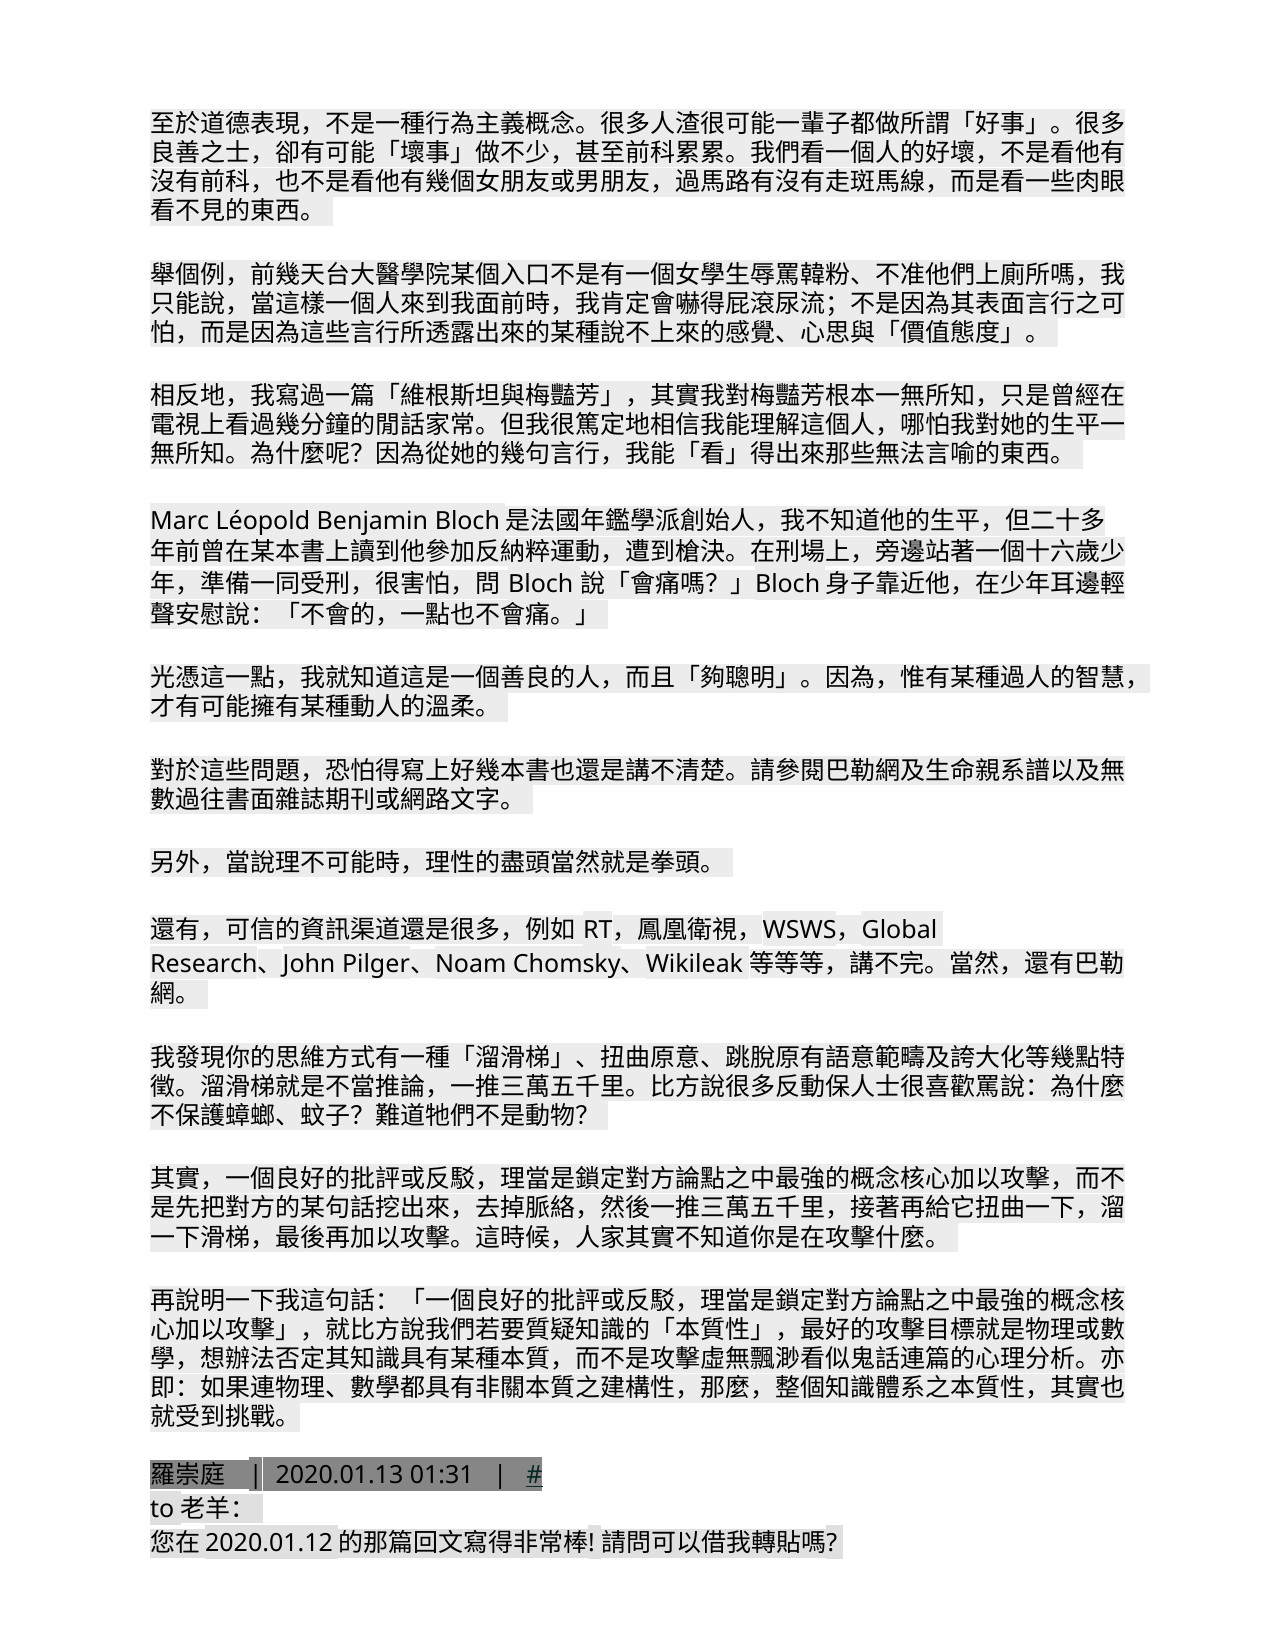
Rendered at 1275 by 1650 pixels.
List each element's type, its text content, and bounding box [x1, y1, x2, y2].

text 羅崇庭 | 2020.01.13 01:31 | # [150, 1457, 1125, 1491]
text 謝謝大齊，你說得對，大陸很大，凡事沒法一概而論，不像台灣就一個小島，同質性很高。 我「考察」過大陸幾個宜居城市，不要太繁華，也別太荒野，例如杭州、南京、青島、昆明與大理等等。不過，房價不便宜。 ---------------- 崇庭好， 我刪了你最後一句，希望你別介意。因為，事情既然已經那樣就那樣了，不需要用同樣的錯來指正另一個錯。 ----------------- 佳穎好， 我不敢說「不相信」，但我確實「無法理解」總統選舉結果的得票狀況。我認為完全違反「常識」，但想不出機關何在。 也許它是事實，如果真是這樣，那意味著我的判斷與經驗以及眾人所謂常識完全不靠譜。我一直在想，為何自己的常識性判斷會如此遠離事實；倘若韓國瑜小輸個頂多三、五十萬票，這不令人驚奇。但是，輸了250萬票，我認為匪夷所思。 --------------- 謝謝志鵬。 就政治而言，島內選舉改變不了中美鬥爭這齣戲；它所能改變的不是鬥爭結局，而是它的過程。走了對的路，辛苦少一點；走錯了路，折磨就多一點，乃至烽火漫天。 就道德與智能而言，種種選舉 (不光這一次) 也許只是彰顯了人性的普遍脆弱、冷漠與自私及其愚昧而易於操弄。古今中外，盡皆如此，台灣尤甚，也許那是因為島嶼殖民已久，極端封閉。 你如果跟台灣人說你活在一個完全密不通風的社會，他一定不會相信。蔣家年代，你跟周遭同學們說我們需要民主，所有人都笑掉大牙，他們會跟你說台灣就是世界民主的燈塔，蔣家是世界民主的偉人。 -------------------- 龍祥好， 歷史很難回溯重新假設，因為變數太多。 假設，假設我三十幾年前願意接受各方推舉出來從政，說不定台灣和祖國早已統一。這樣一些假設其實意義不大。 就跟下棋一樣，假設我先前如何如何佈局，我應已勝券在握？這類假設之所以沒有意義是因為，當你先前走法不同，對方當然也就會跟著調整。 國民黨內，不管是在人品之正直與清廉、能力、學經歷及真誠、熱情的人格特質和群眾感染力等等等，還能找到一個比韓更加無懈可擊的人嗎？任誰出來選，只要和人渣黨對上，一樣會被抹黑到臭不可聞。 而且，美國強力介入大選以及外圍大環境之政治炒作，這些影響都不會因為個人而有所差別。 也就是說，勝負的關鍵因素，內部在於媒體與長年教育，外部在於美國所操作的各種因素 (例如港獨反中)，韓國瑜事實上應該就是最佳人選。其它如王金平，黑資料恐怕可以寫成一本書，為富不仁的郭台銘就更不用說了，至於吳敦義，應該連里長也選不上。 朱立倫是王、郭、吳三位人士中爭議最少，但他仍然有很多真假難辨的不堪過往，所謂「砂石倫」只是其中之一。而且，如果要抹紅，朱更容易抹，因為他頂頂大名的岳父高育仁，黑資料一大堆，其中包括操盤賄選的案子。 再說，會有幾個選民對陰陰沉沉、言語不太由衷的朱立倫能產生熱情？ 至於什麼韓國瑜剛選上高雄市長就選總統，這不是問題。無數的政治人物就是這樣。它之所以成為一個「問題」是因為媒體瘋狂炒作。就如同有一陣子我在高雄一直聽到什麼「登革熱大爆發」的坊間談話。 韓國瑜在防治登革熱的表現可以得100分，僅數十例，一個人也沒死，而賴、菊等人則是數萬個案例，死幾百人。但是，你看，透過媒體炒作，有好長一段時間，人們一提到韓國瑜選總統，就馬上開罵說他「不管高雄登革熱大爆發」，然後蘇貞昌那個人渣還公開造謠罵他說「連一隻蚊子都治不好，還想選總統？」 你懂我的意思吧，連這樣一個明明應該大大表揚的政績，透過媒體炒作，居然能夠扭曲成為一種天大的無能無恥罪狀。更不用說什麼「落跑市長」這類炒作了。 也就是說，應該質疑的是：為何選民如此容易操弄，而不是責怪被抹黑者為何這麼容易被抹黑。 ------------------- 謝謝老羊， 你說得很對。民主如果那麼好，為何沒有一家公司、沒有一所學校、沒有一個軍隊、沒有一間醫院實施民主？ ------------------ 黃川好， 剛剛看到你說的這些所謂國民黨青壯派有關「改革」國民黨的想法，居然是要求黨要丟掉九二共識，說是敗選原因。這些人的智商，我真的很無言。 -------------------------- 韋廷好， 我不太能明白你的問題是什麼？可以說得更具體一些嗎？我從老羊先生對你的回應之中，約略猜想你的問題。如果那就是你的質疑，我想老羊先生已經回答得很好，我沒法比他說得更好了。 至於很多人反對同婚，這跟善意惡意有什麼關係呢？哪天如果台灣要推行一夫多妻或一妻多夫制，想必也會有很多人反對。這些都不是什麼普世價值。 學經歷只是針對某種專業知識與能力，就比方說醫學，成為一個醫生所受的教育，基本上就跟一個修水管工人的養成，本質上差不多。 事實上，不只醫學，任何學科都一樣，哲學當然也是，學習特定一套知識與技能，如此而已。它並「不必然」會使我們對於人事物的理解與判斷變得更敏銳或更深刻，更不用說事關美醜善惡的評價與理解，除了所謂「科技理性」，更需要豐富的美學能力與道德敏感度，而這些東西並非透過某種專業知識的累積來提昇。 比方說一個外科醫生，很會開盲腸手術，他就算是宇宙之間的盲腸手術大王，依然絲毫無法增加其理性能力，更不用說深化其美學與道德判斷。這樣一些能力，並非聯結到某種專業知識之累積上，而是訴諸天賦、個性與豐富的生活經驗。 在台灣，很多腦殘，考試特別容易考一百分。就算他天天考一百分，這個一百分依然無助於腦殘的改善。 至於道德表現，不是一種行為主義概念。很多人渣很可能一輩子都做所謂「好事」。很多良善之士，卻有可能「壞事」做不少，甚至前科累累。我們看一個人的好壞，不是看他有沒有前科，也不是看他有幾個女朋友或男朋友，過馬路有沒有走斑馬線，而是看一些肉眼看不見的東西。 舉個例，前幾天台大醫學院某個入口不是有一個女學生辱罵韓粉、不准他們上廁所嗎，我只能說，當這樣一個人來到我面前時，我肯定會嚇得屁滾尿流；不是因為其表面言行之可怕，而是因為這些言行所透露出來的某種說不上來的感覺、心思與「價值態度」。 相反地，我寫過一篇「維根斯坦與梅豔芳」，其實我對梅豔芳根本一無所知，只是曾經在電視上看過幾分鐘的閒話家常。但我很篤定地相信我能理解這個人，哪怕我對她的生平一無所知。為什麼呢？因為從她的幾句言行，我能「看」得出來那些無法言喻的東西。 Marc Léopold Benjamin Bloch是法國年鑑學派創始人，我不知道他的生平，但二十多年前曾在某本書上讀到他參加反納粹運動，遭到槍決。在刑場上，旁邊站著一個十六歲少年，準備一同受刑，很害怕，問 Bloch 說「會痛嗎？」Bloch身子靠近他，在少年耳邊輕聲安慰說：「不會的，一點也不會痛。」 光憑這一點，我就知道這是一個善良的人，而且「夠聰明」。因為，惟有某種過人的智慧，才有可能擁有某種動人的溫柔。 對於這些問題，恐怕得寫上好幾本書也還是講不清楚。請參閱巴勒網及生命親系譜以及無數過往書面雜誌期刊或網路文字。 另外，當說理不可能時，理性的盡頭當然就是拳頭。 還有，可信的資訊渠道還是很多，例如 RT，鳳凰衛視，WSWS，Global Research、John Pilger、Noam Chomsky、Wikileak 等等等，講不完。當然，還有巴勒網。 我發現你的思維方式有一種「溜滑梯」、扭曲原意、跳脫原有語意範疇及誇大化等幾點特徵。溜滑梯就是不當推論，一推三萬五千里。比方說很多反動保人士很喜歡罵說：為什麼不保護蟑螂、蚊子？難道牠們不是動物？ 其實，一個良好的批評或反駁，理當是鎖定對方論點之中最強的概念核心加以攻擊，而不是先把對方的某句話挖出來，去掉脈絡，然後一推三萬五千里，接著再給它扭曲一下，溜一下滑梯，最後再加以攻擊。這時候，人家其實不知道你是在攻擊什麼。 再說明一下我這句話：「一個良好的批評或反駁，理當是鎖定對方論點之中最強的概念核心加以攻擊」，就比方說我們若要質疑知識的「本質性」，最好的攻擊目標就是物理或數學，想辦法否定其知識具有某種本質，而不是攻擊虛無飄渺看似鬼話連篇的心理分析。亦即：如果連物理、數學都具有非關本質之建構性，那麼，整個知識體系之本質性，其實也就受到挑戰。 [150, 75, 1125, 1432]
text to 老羊： 您在2020.01.12的那篇回文寫得非常棒! 請問可以借我轉貼嗎? [150, 1491, 1125, 1559]
